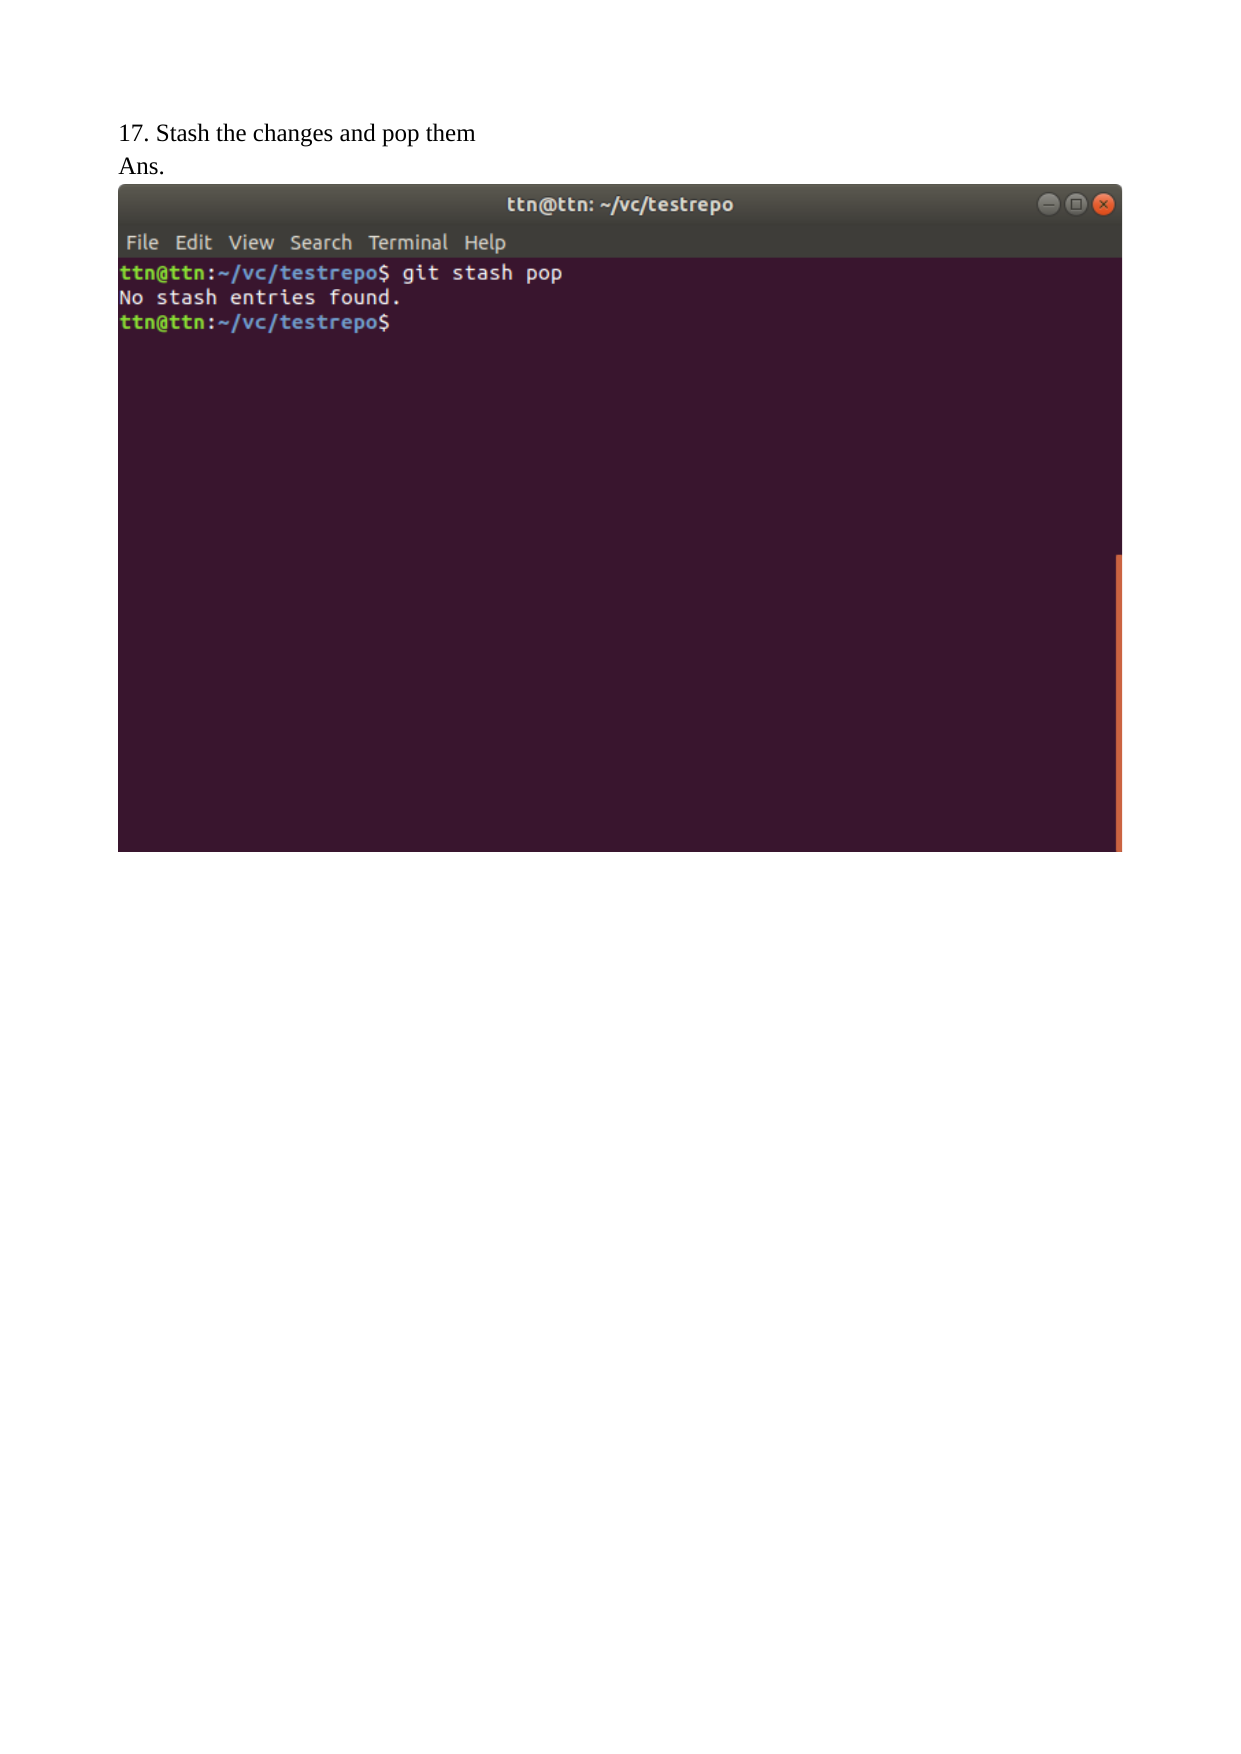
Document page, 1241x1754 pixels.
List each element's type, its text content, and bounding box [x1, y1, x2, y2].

picture [118, 184, 1123, 852]
text 17. Stash the changes and pop them [118, 118, 1122, 147]
text Ans. [118, 151, 1122, 180]
